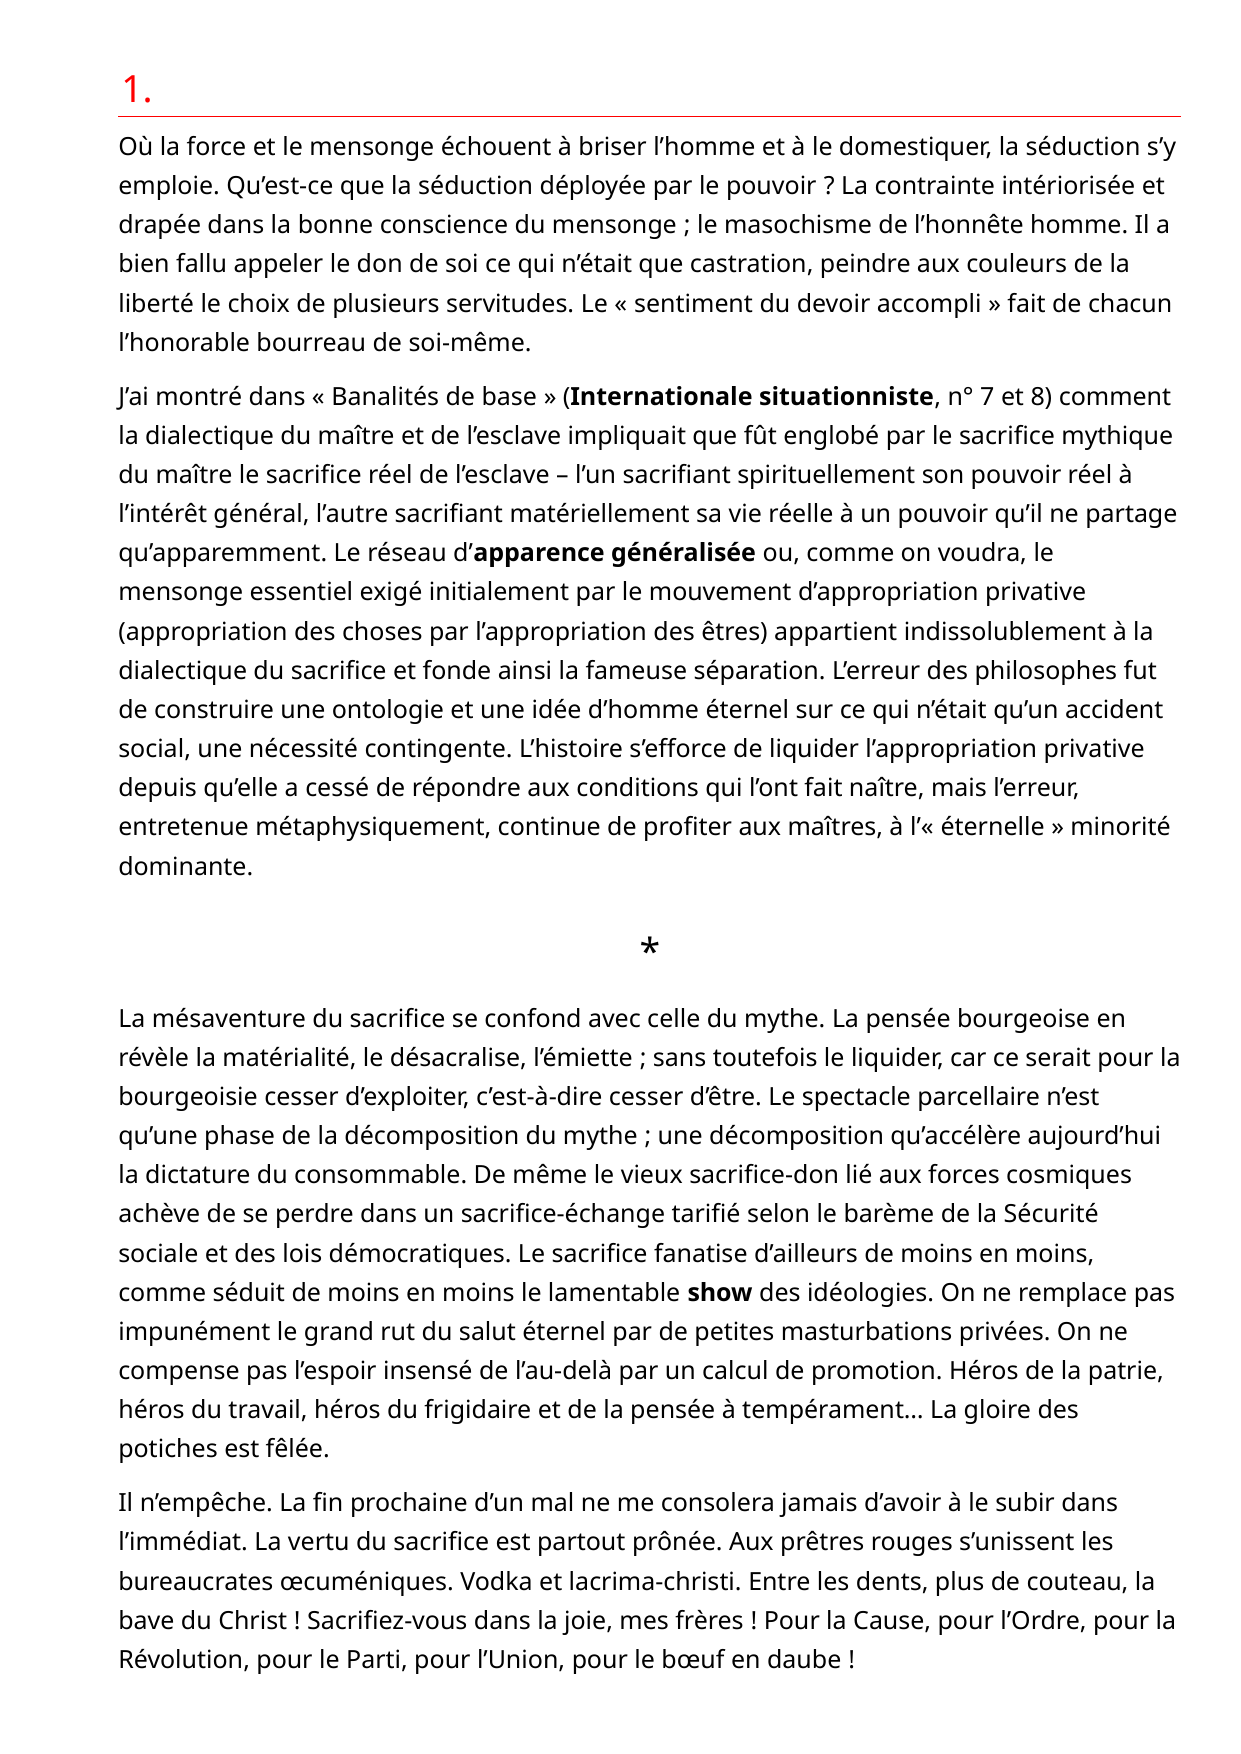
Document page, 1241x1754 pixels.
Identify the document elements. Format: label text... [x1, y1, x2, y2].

text La mésaventure du sacrifice se confond avec celle du mythe. La pensée bourgeoise en révèle la matérialité, le désacralise, l’émiette ; sans toutefois le liquider, car ce serait pour la bourgeoisie cesser d’exploiter, c’est-à-dire cesser d’être. Le spectacle parcellaire n’est qu’une phase de la décomposition du mythe ; une décomposition qu’accélère aujourd’hui la dictature du consommable. De même le vieux sacrifice-don lié aux forces cosmiques achève de se perdre dans un sacrifice-échange tarifié selon le barème de la Sécurité sociale et des lois démocratiques. Le sacrifice fanatise d’ailleurs de moins en moins, comme séduit de moins en moins le lamentable show des idéologies. On ne remplace pas impunément le grand rut du salut éternel par de petites masturbations privées. On ne compense pas l’espoir insensé de l’au-delà par un calcul de promotion. Héros de la patrie, héros du travail, héros du frigidaire et de la pensée à tempérament… La gloire des potiches est fêlée. [118, 1000, 1181, 1465]
text * [118, 926, 1181, 977]
subtitle 1. [118, 59, 1181, 116]
text Il n’empêche. La fin prochaine d’un mal ne me consolera jamais d’avoir à le subir dans l’immédiat. La vertu du sacrifice est partout prônée. Aux prêtres rouges s’unissent les bureaucrates œcuméniques. Vodka et lacrima-christi. Entre les dents, plus de couteau, la bave du Christ ! Sacrifiez-vous dans la joie, mes frères ! Pour la Cause, pour l’Ordre, pour la Révolution, pour le Parti, pour l’Union, pour le bœuf en daube ! [118, 1485, 1181, 1676]
text Où la force et le mensonge échouent à briser l’homme et à le domestiquer, la séduction s’y emploie. Qu’est-ce que la séduction déployée par le pouvoir ? La contrainte intériorisée et drapée dans la bonne conscience du mensonge ; le masochisme de l’honnête homme. Il a bien fallu appeler le don de soi ce qui n’était que castration, peindre aux couleurs de la liberté le choix de plusieurs servitudes. Le « sentiment du devoir accompli » fait de chacun l’honorable bourreau de soi-même. [118, 128, 1181, 358]
text J’ai montré dans « Banalités de base » (Internationale situationniste, n° 7 et 8) comment la dialectique du maître et de l’esclave impliquait que fût englobé par le sacrifice mythique du maître le sacrifice réel de l’esclave – l’un sacrifiant spirituellement son pouvoir réel à l’intérêt général, l’autre sacrifiant matériellement sa vie réelle à un pouvoir qu’il ne partage qu’apparemment. Le réseau d’apparence généralisée ou, comme on voudra, le mensonge essentiel exigé initialement par le mouvement d’appropriation privative (appropriation des choses par l’appropriation des êtres) appartient indissolublement à la dialectique du sacrifice et fonde ainsi la fameuse séparation. L’erreur des philosophes fut de construire une ontologie et une idée d’homme éternel sur ce qui n’était qu’un accident social, une nécessité contingente. L’histoire s’efforce de liquider l’appropriation privative depuis qu’elle a cessé de répondre aux conditions qui l’ont fait naître, mais l’erreur, entretenue métaphysiquement, continue de profiter aux maîtres, à l’« éternelle » minorité dominante. [118, 378, 1181, 882]
